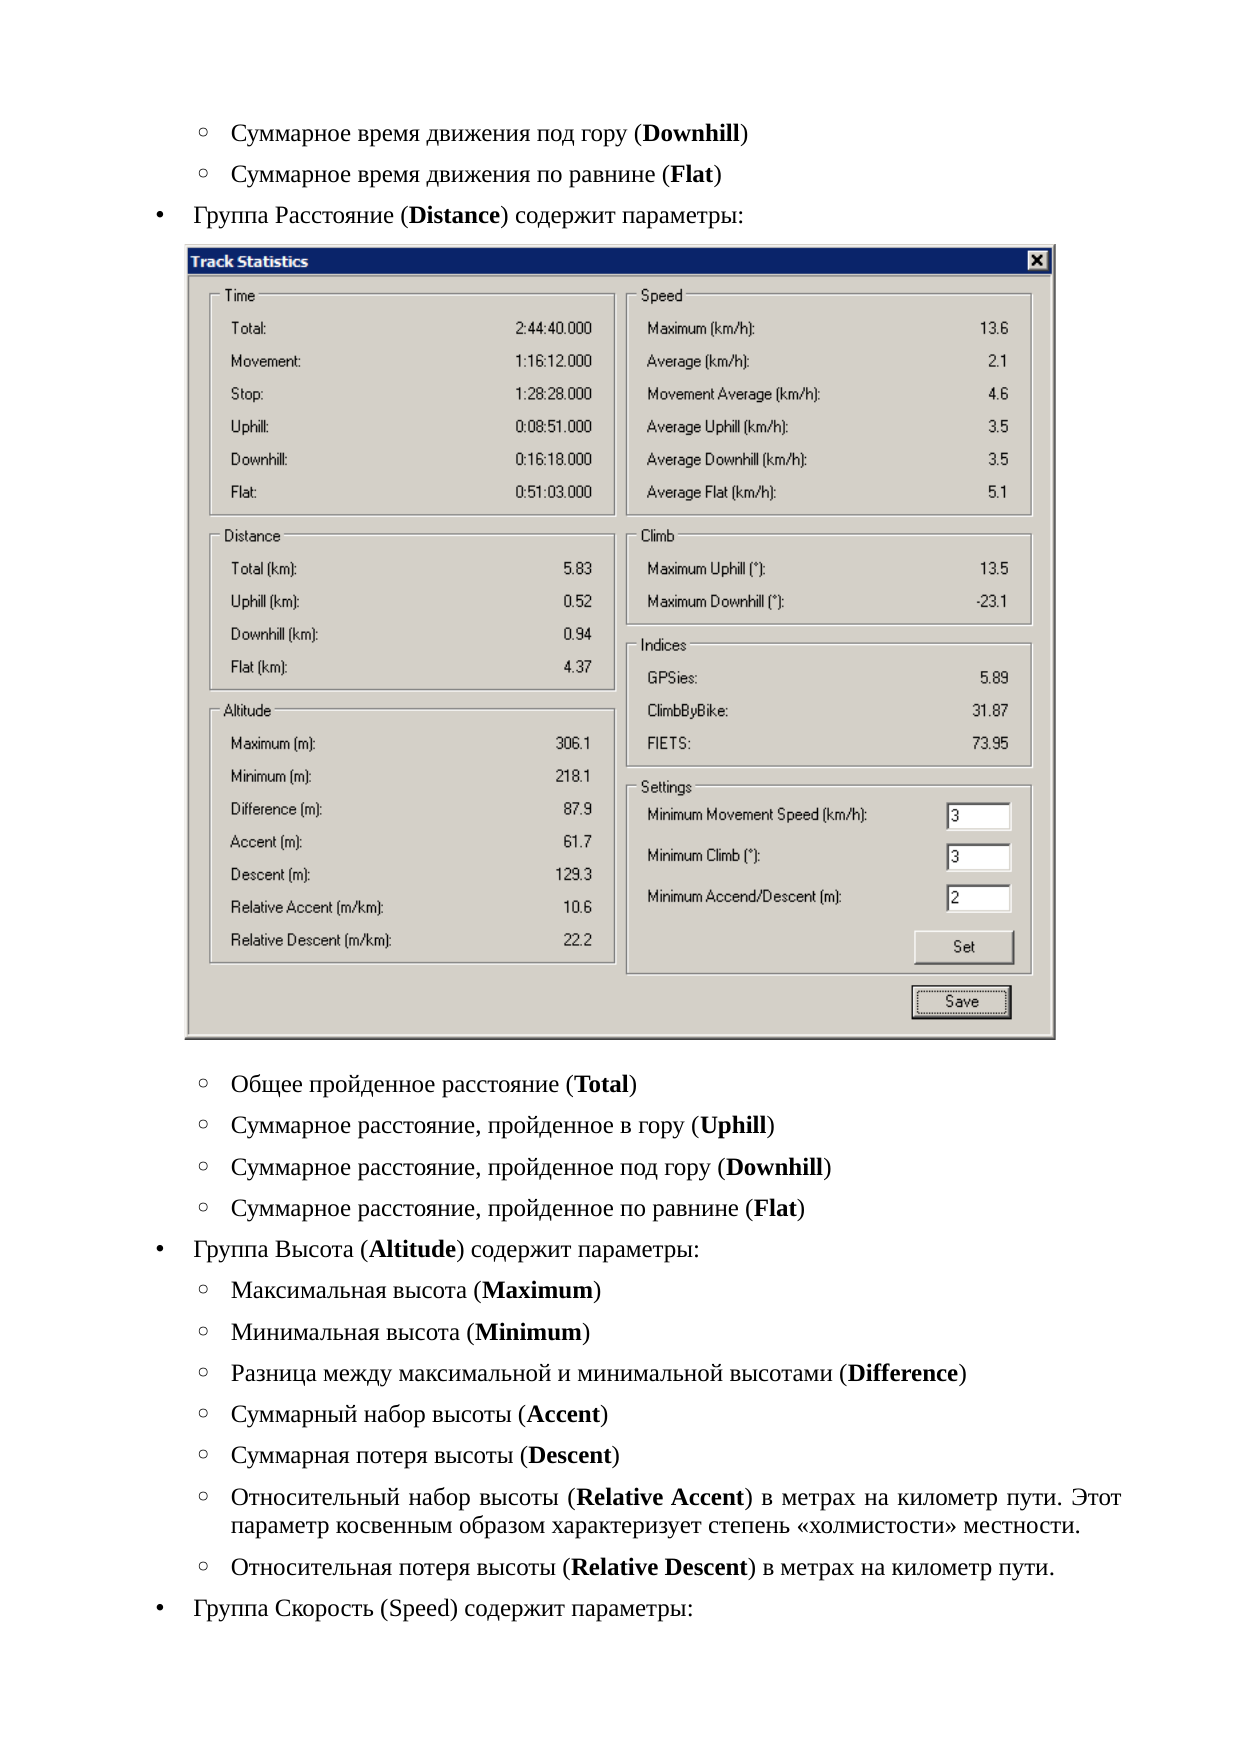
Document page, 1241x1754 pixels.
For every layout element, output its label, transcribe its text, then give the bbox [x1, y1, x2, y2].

list Разница между максимальной и минимальной высотами (Difference) [193, 1358, 1122, 1387]
list Максимальная высота (Maximum) [193, 1275, 1122, 1304]
list Суммарный набор высоты (Accent) [193, 1399, 1122, 1428]
list Суммарное расстояние, пройденное по равнине (Flat) [193, 1193, 1122, 1222]
list Суммарное время движения по равнине (Flat) [193, 159, 1122, 188]
list Относительная потеря высоты (Relative Descent) в метрах на километр пути. [193, 1552, 1122, 1580]
list Группа Высота (Altitude) содержит параметры: [156, 1234, 1122, 1263]
list Суммарное расстояние, пройденное под гору (Downhill) [193, 1152, 1122, 1180]
list Относительный набор высоты (Relative Accent) в метрах на километр пути. Этот параметр косвенным образом характеризует степень «холмистости» местности. [193, 1482, 1122, 1539]
list Суммарное время движения под гору (Downhill) [193, 118, 1122, 147]
list Минимальная высота (Minimum) [193, 1317, 1122, 1345]
picture [184, 244, 1056, 1040]
list Суммарная потеря высоты (Descent) [193, 1440, 1122, 1469]
list Группа Скорость (Speed) содержит параметры: [156, 1593, 1122, 1622]
list Группа Расстояние (Distance) содержит параметры: [156, 201, 1122, 229]
list Суммарное расстояние, пройденное в гору (Uphill) [193, 1110, 1122, 1139]
list Общее пройденное расстояние (Total) [193, 242, 1122, 1098]
